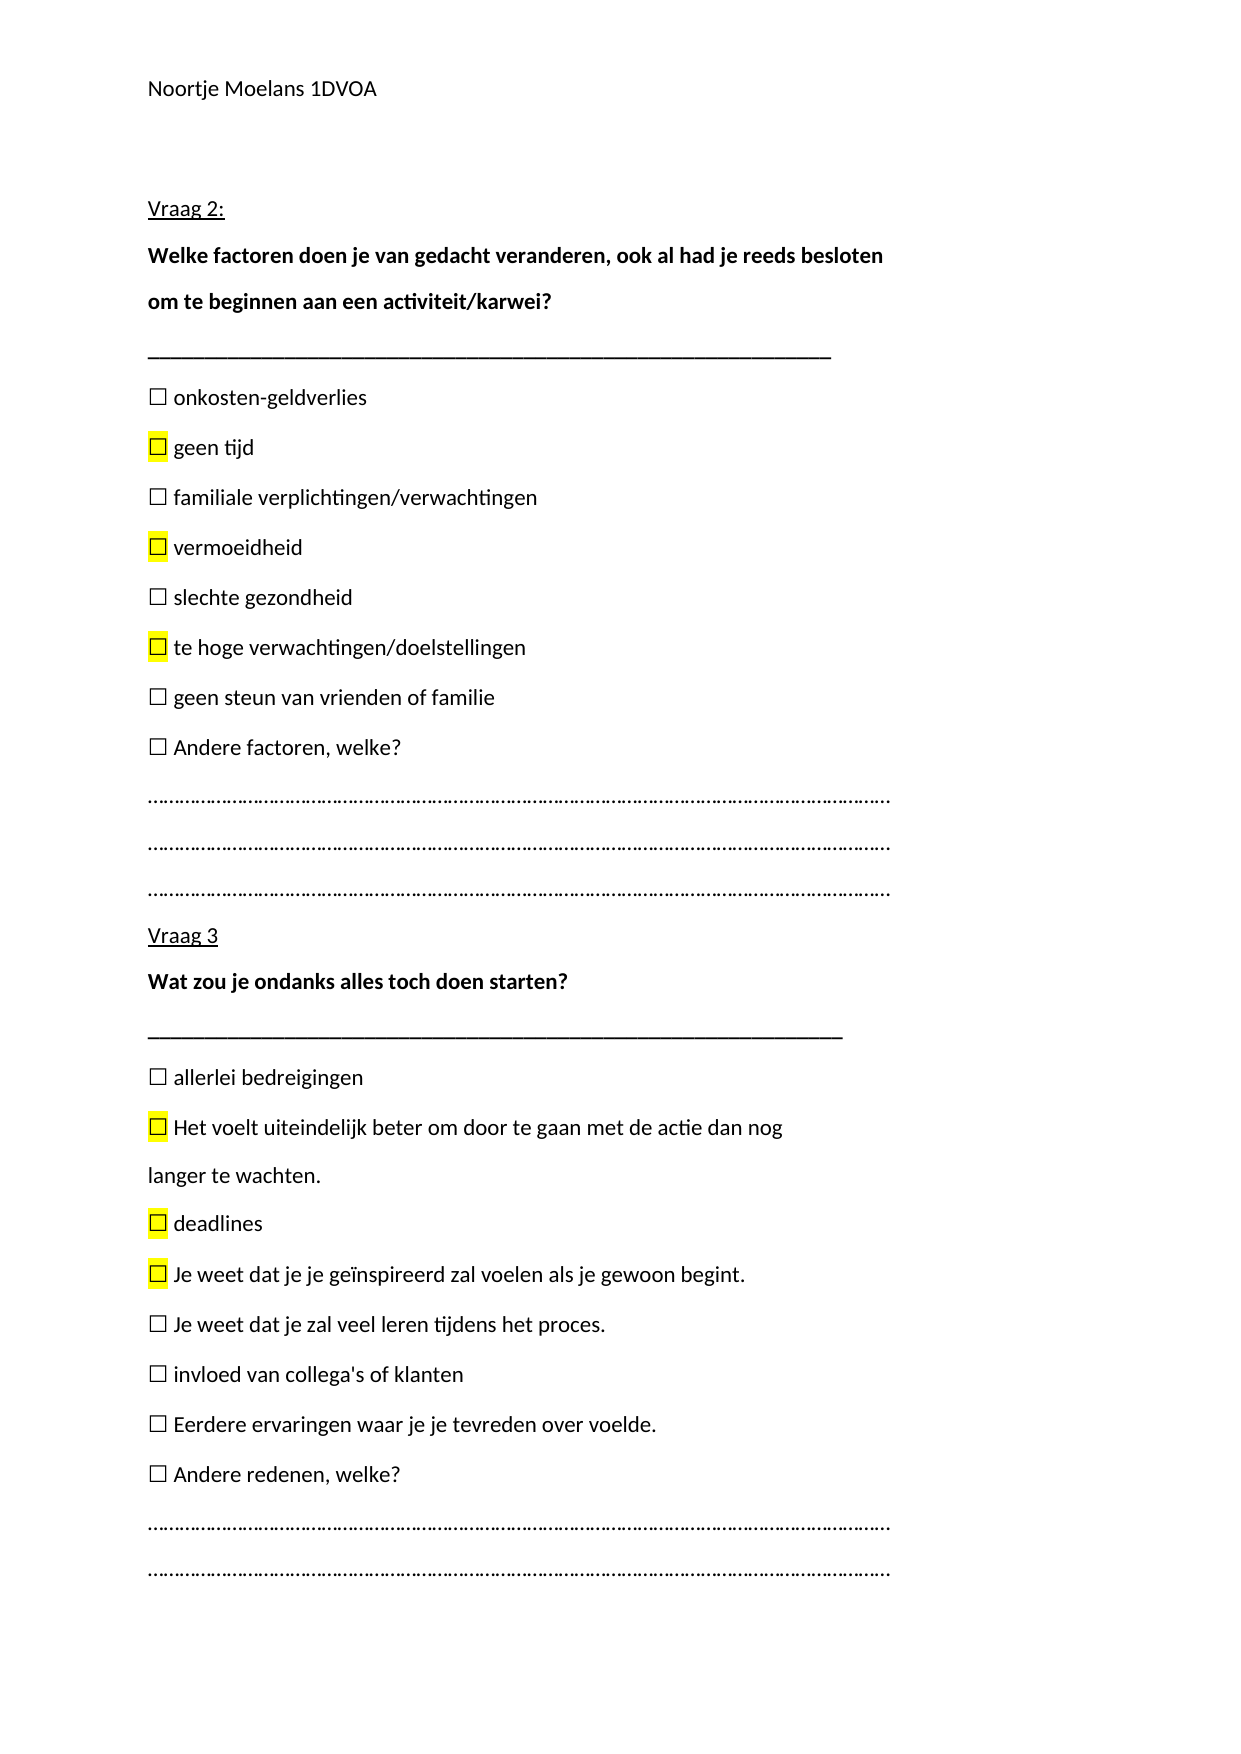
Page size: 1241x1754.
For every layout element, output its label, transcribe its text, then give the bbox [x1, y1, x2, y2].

text Vraag 3 [148, 921, 1093, 949]
text ☐ geen tijd [148, 431, 1093, 462]
text …………………………………………………………………………………………………………………………… [148, 1508, 1093, 1536]
text Welke factoren doen je van gedacht veranderen, ook al had je reeds besloten [148, 241, 1093, 269]
text ☐ Andere factoren, welke? [148, 731, 1093, 762]
text ☐ slechte gezondheid [148, 581, 1093, 612]
text ☐ Andere redenen, welke? [148, 1458, 1093, 1489]
text langer te wachten. [148, 1161, 1093, 1189]
text ☐ te hoge verwachtingen/doelstellingen [148, 631, 1093, 662]
text …………………………………………………………………………………………………………………………… [148, 828, 1093, 856]
text _____________________________________________________________ [148, 1014, 1093, 1042]
text om te beginnen aan een activiteit/karwei? [148, 287, 1093, 315]
text Vraag 2: [148, 194, 1093, 222]
text …………………………………………………………………………………………………………………………… [148, 1554, 1093, 1583]
text ☐ invloed van collega's of klanten [148, 1358, 1093, 1389]
text ____________________________________________________________ [148, 334, 1093, 362]
text ☐ allerlei bedreigingen [148, 1061, 1093, 1092]
text …………………………………………………………………………………………………………………………… [148, 874, 1093, 902]
text ☐ familiale verplichtingen/verwachtingen [148, 481, 1093, 512]
text ☐ geen steun van vrienden of familie [148, 681, 1093, 712]
text Wat zou je ondanks alles toch doen starten? [148, 967, 1093, 996]
text ☐ deadlines [148, 1207, 1093, 1239]
text ☐ Eerdere ervaringen waar je je tevreden over voelde. [148, 1408, 1093, 1439]
text ☐ Je weet dat je zal veel leren tijdens het proces. [148, 1308, 1093, 1339]
text ☐ onkosten-geldverlies [148, 380, 1093, 412]
text ☐ Je weet dat je je geïnspireerd zal voelen als je gewoon begint. [148, 1257, 1093, 1289]
text …………………………………………………………………………………………………………………………… [148, 781, 1093, 809]
text ☐ Het voelt uiteindelijk beter om door te gaan met de actie dan nog [148, 1111, 1093, 1142]
text ☐ vermoeidheid [148, 531, 1093, 562]
